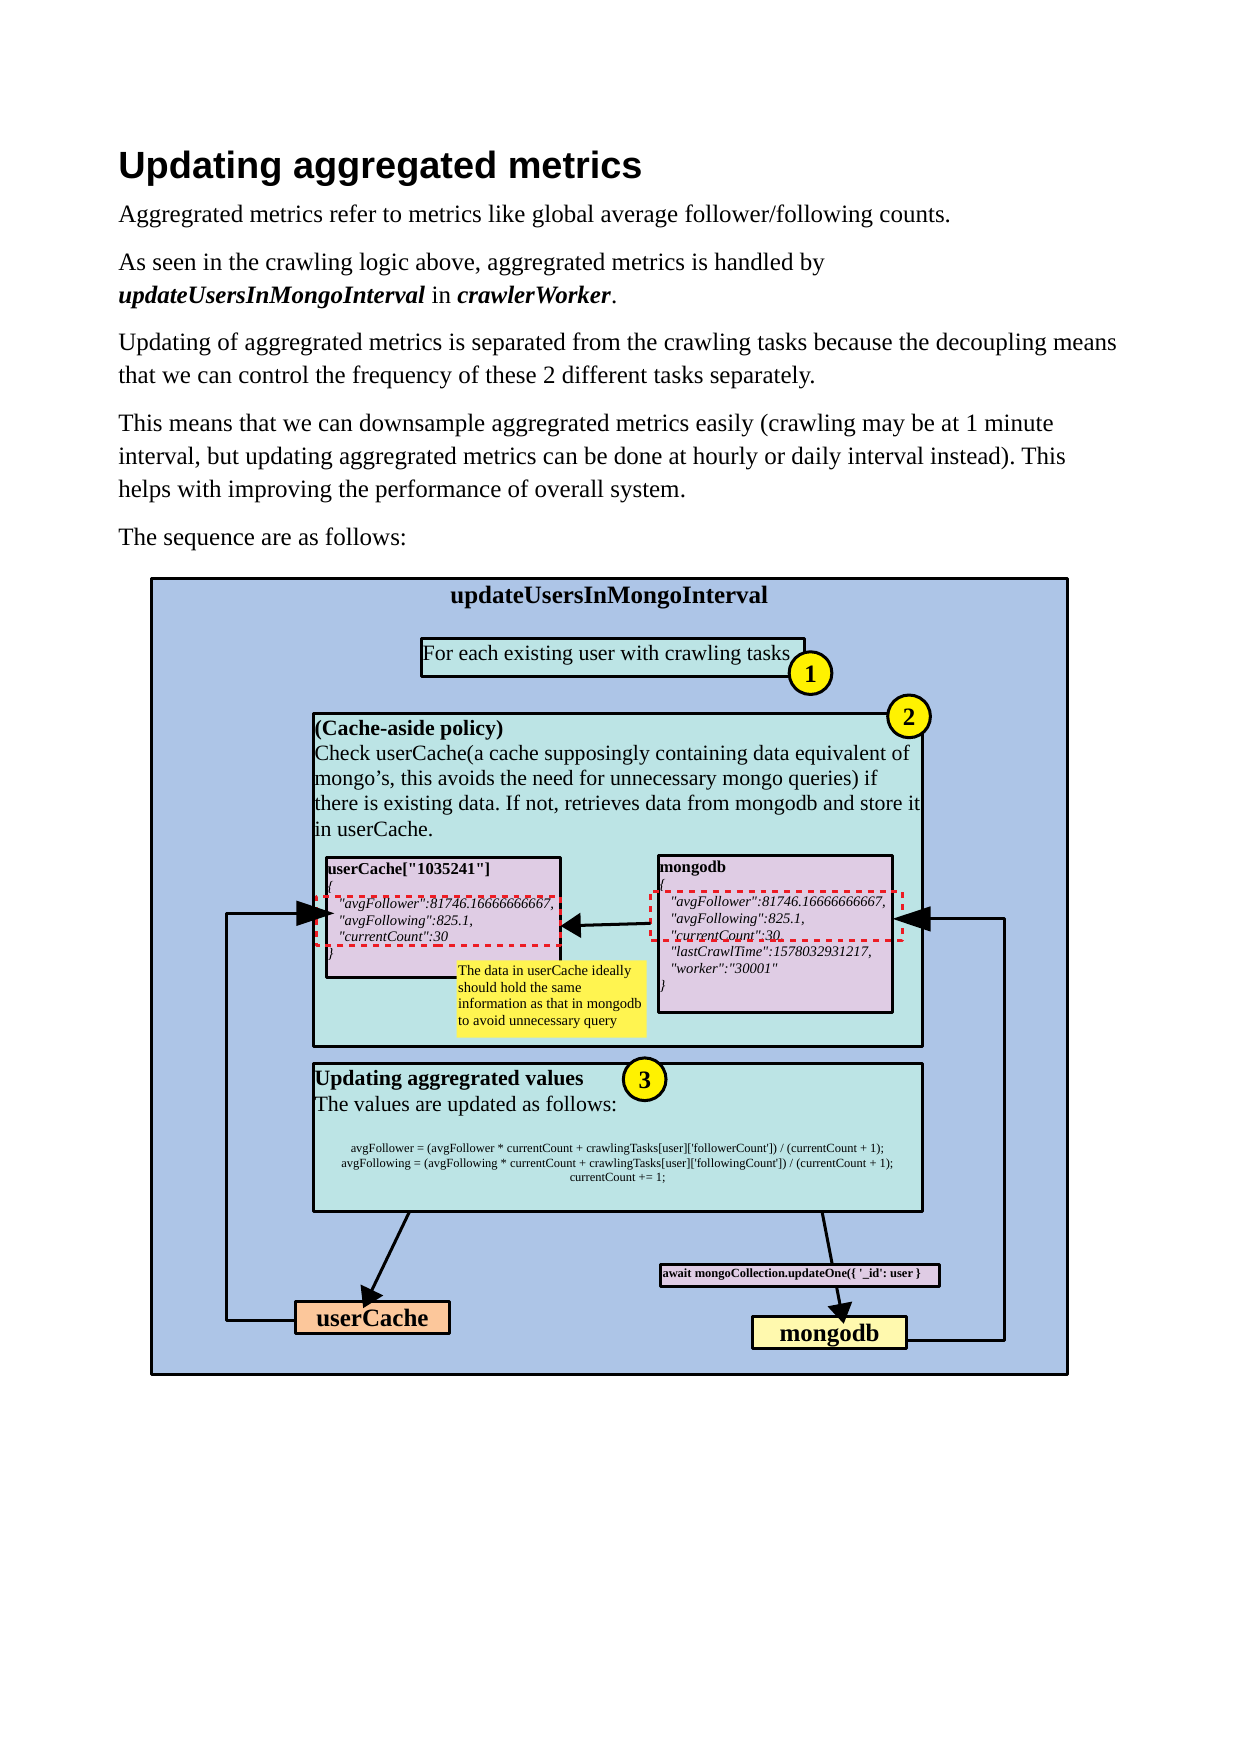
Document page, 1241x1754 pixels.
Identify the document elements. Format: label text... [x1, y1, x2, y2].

text As seen in the crawling logic above, aggregrated metrics is handled by updateUsersInMongoInterval in crawlerWorker. [118, 247, 1122, 309]
subtitle Updating aggregated metrics [118, 143, 1122, 187]
text This means that we can downsample aggregrated metrics easily (crawling may be at 1 minute interval, but updating aggregrated metrics can be done at hourly or daily interval instead). This helps with improving the performance of overall system. [118, 408, 1122, 503]
text The sequence are as follows: [118, 522, 1122, 551]
text Aggregrated metrics refer to metrics like global average follower/following counts. [118, 199, 1122, 228]
text Updating of aggregrated metrics is separated from the crawling tasks because the decoupling means that we can control the frequency of these 2 different tasks separately. [118, 327, 1122, 389]
